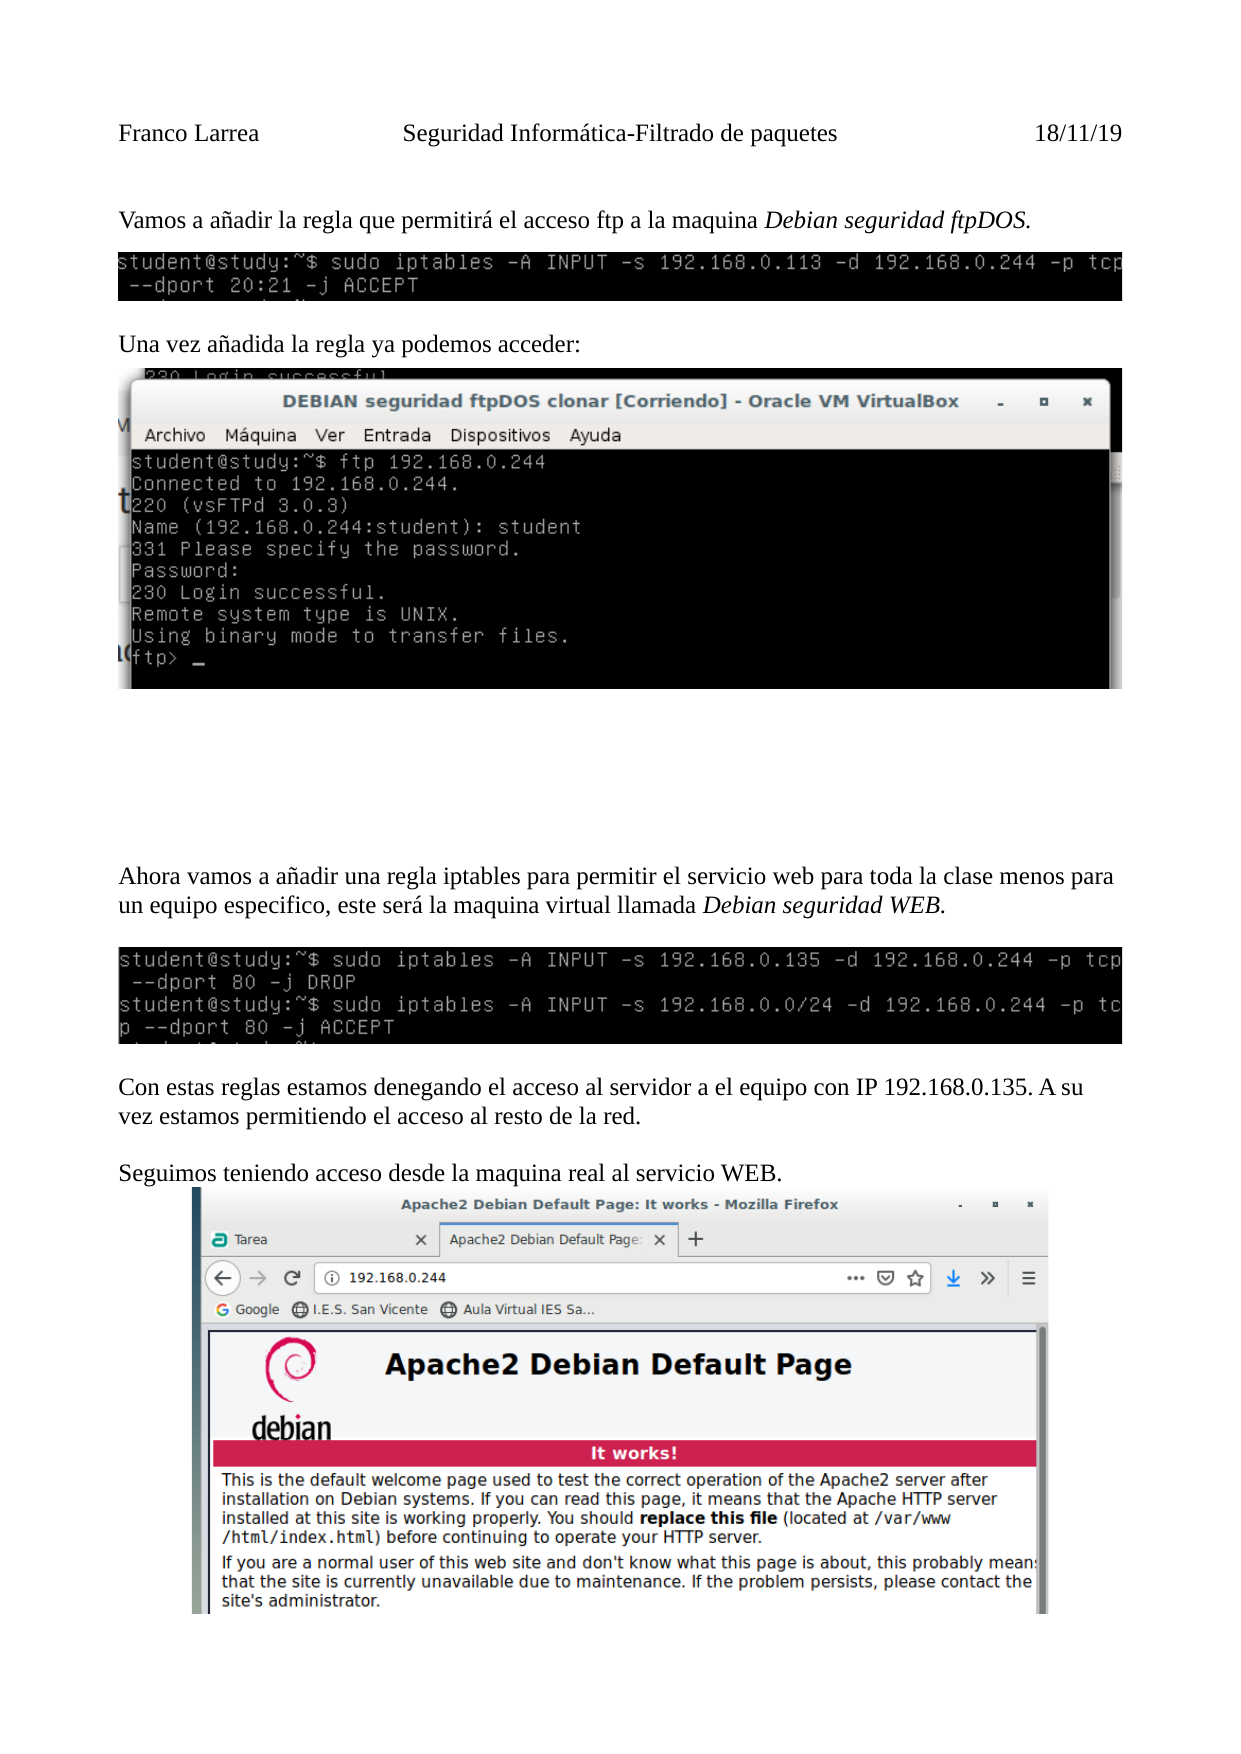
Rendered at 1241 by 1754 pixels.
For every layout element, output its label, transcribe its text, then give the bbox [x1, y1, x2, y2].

text Ahora vamos a añadir una regla iptables para permitir el servicio web para toda la clase menos para un equipo especifico, este será la maquina virtual llamada Debian seguridad WEB. [118, 861, 1122, 919]
text Una vez añadida la regla ya podemos acceder: [118, 329, 1122, 358]
text Vamos a añadir la regla que permitirá el acceso ftp a la maquina Debian seguridad ftpDOS. [118, 205, 1122, 234]
text Seguimos teniendo acceso desde la maquina real al servicio WEB. [118, 1158, 1122, 1187]
picture [118, 947, 1123, 1044]
picture [118, 252, 1123, 301]
text Con estas reglas estamos denegando el acceso al servidor a el equipo con IP 192.168.0.135. A su vez estamos permitiendo el acceso al resto de la red. [118, 1072, 1122, 1130]
picture [191, 1187, 1049, 1614]
picture [118, 368, 1123, 689]
